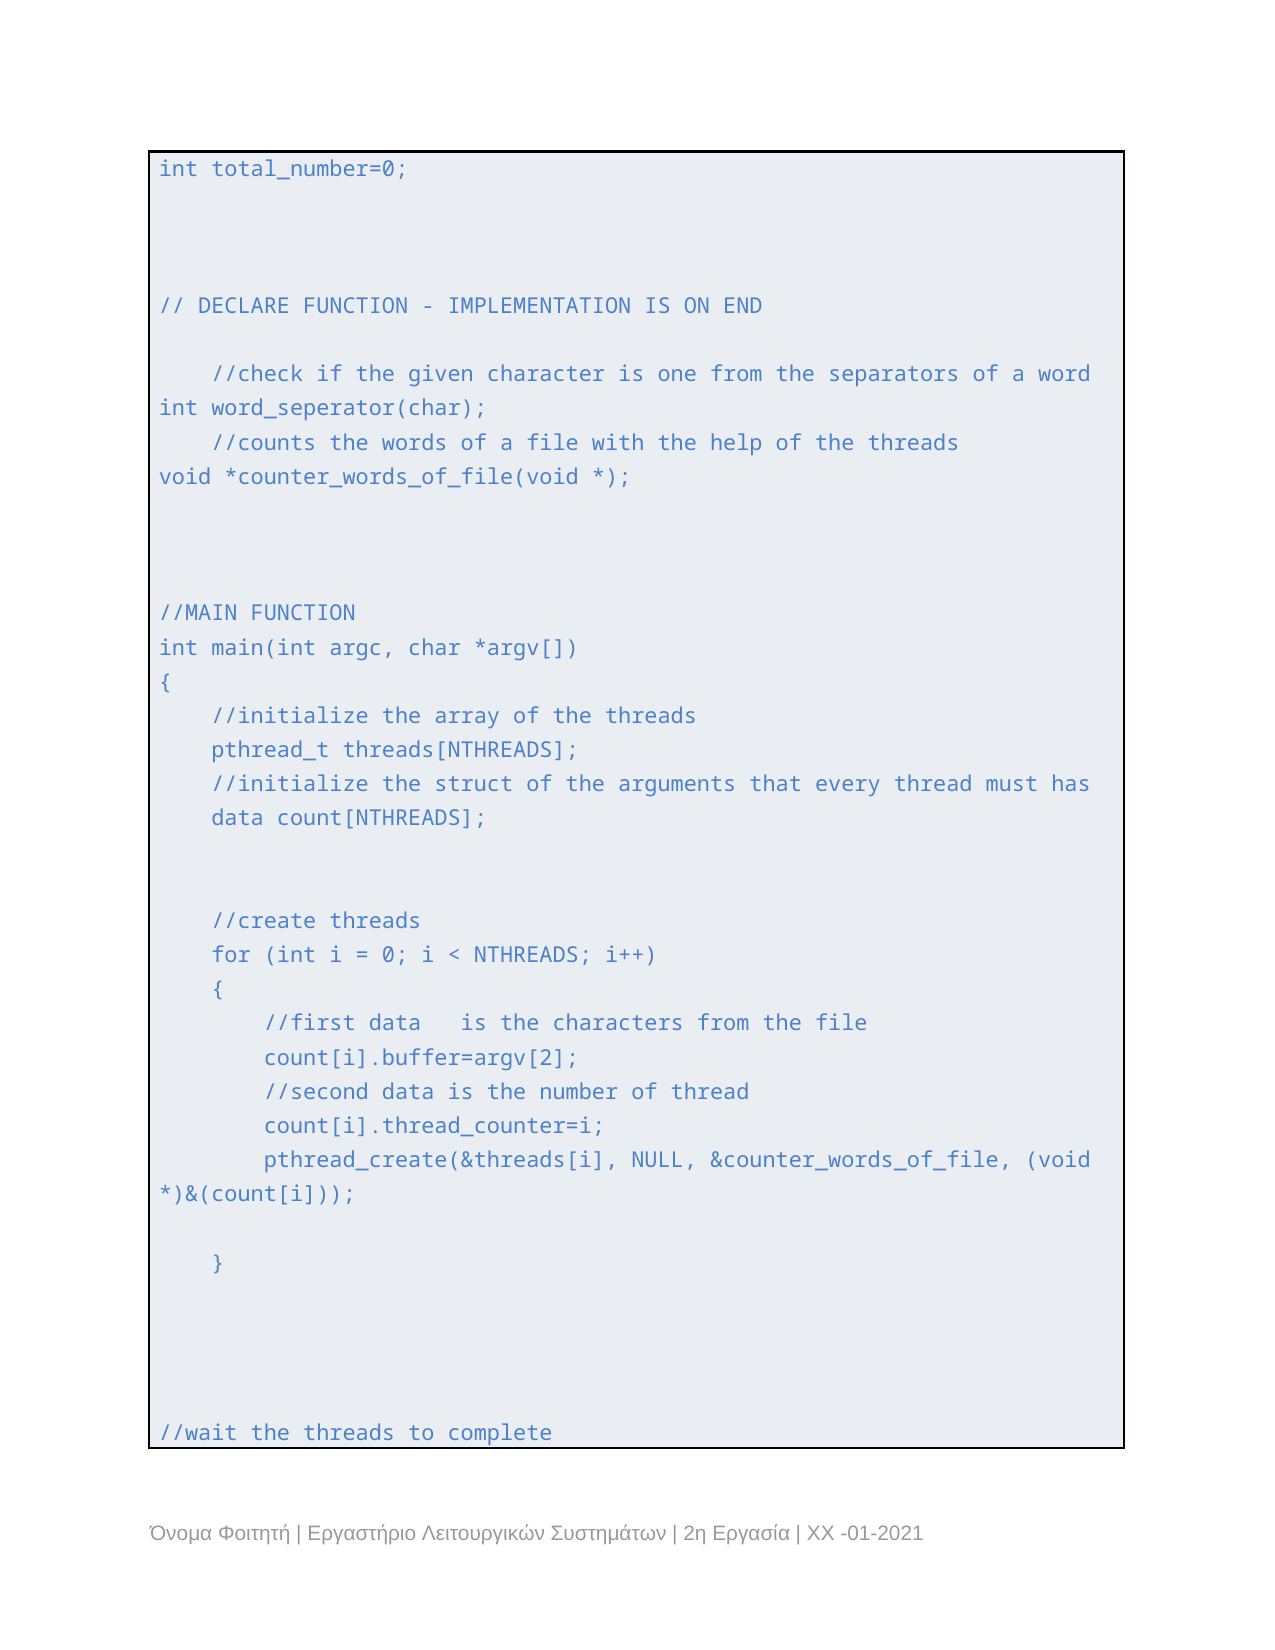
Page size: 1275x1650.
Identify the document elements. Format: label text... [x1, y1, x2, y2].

table_cell int total_number=0; // DECLARE FUNCTION - IMPLEMENTATION IS ON END //check if the given character is one from the separators of a word int word_seperator(char); //counts the words of a file with the help of the threads void *counter_words_of_file(void *); //MAIN FUNCTION int main(int argc, char *argv[]) { //initialize the array of the threads pthread_t threads[NTHREADS]; //initialize the struct of the arguments that every thread must has data count[NTHREADS]; //create threads for (int i = 0; i < NTHREADS; i++) { //first data is the characters from the file count[i].buffer=argv[2]; //second data is the number of thread count[i].thread_counter=i; pthread_create(&threads[i], NULL, &counter_words_of_file, (void *)&(count[i])); } //wait the threads to complete [150, 153, 1123, 1447]
